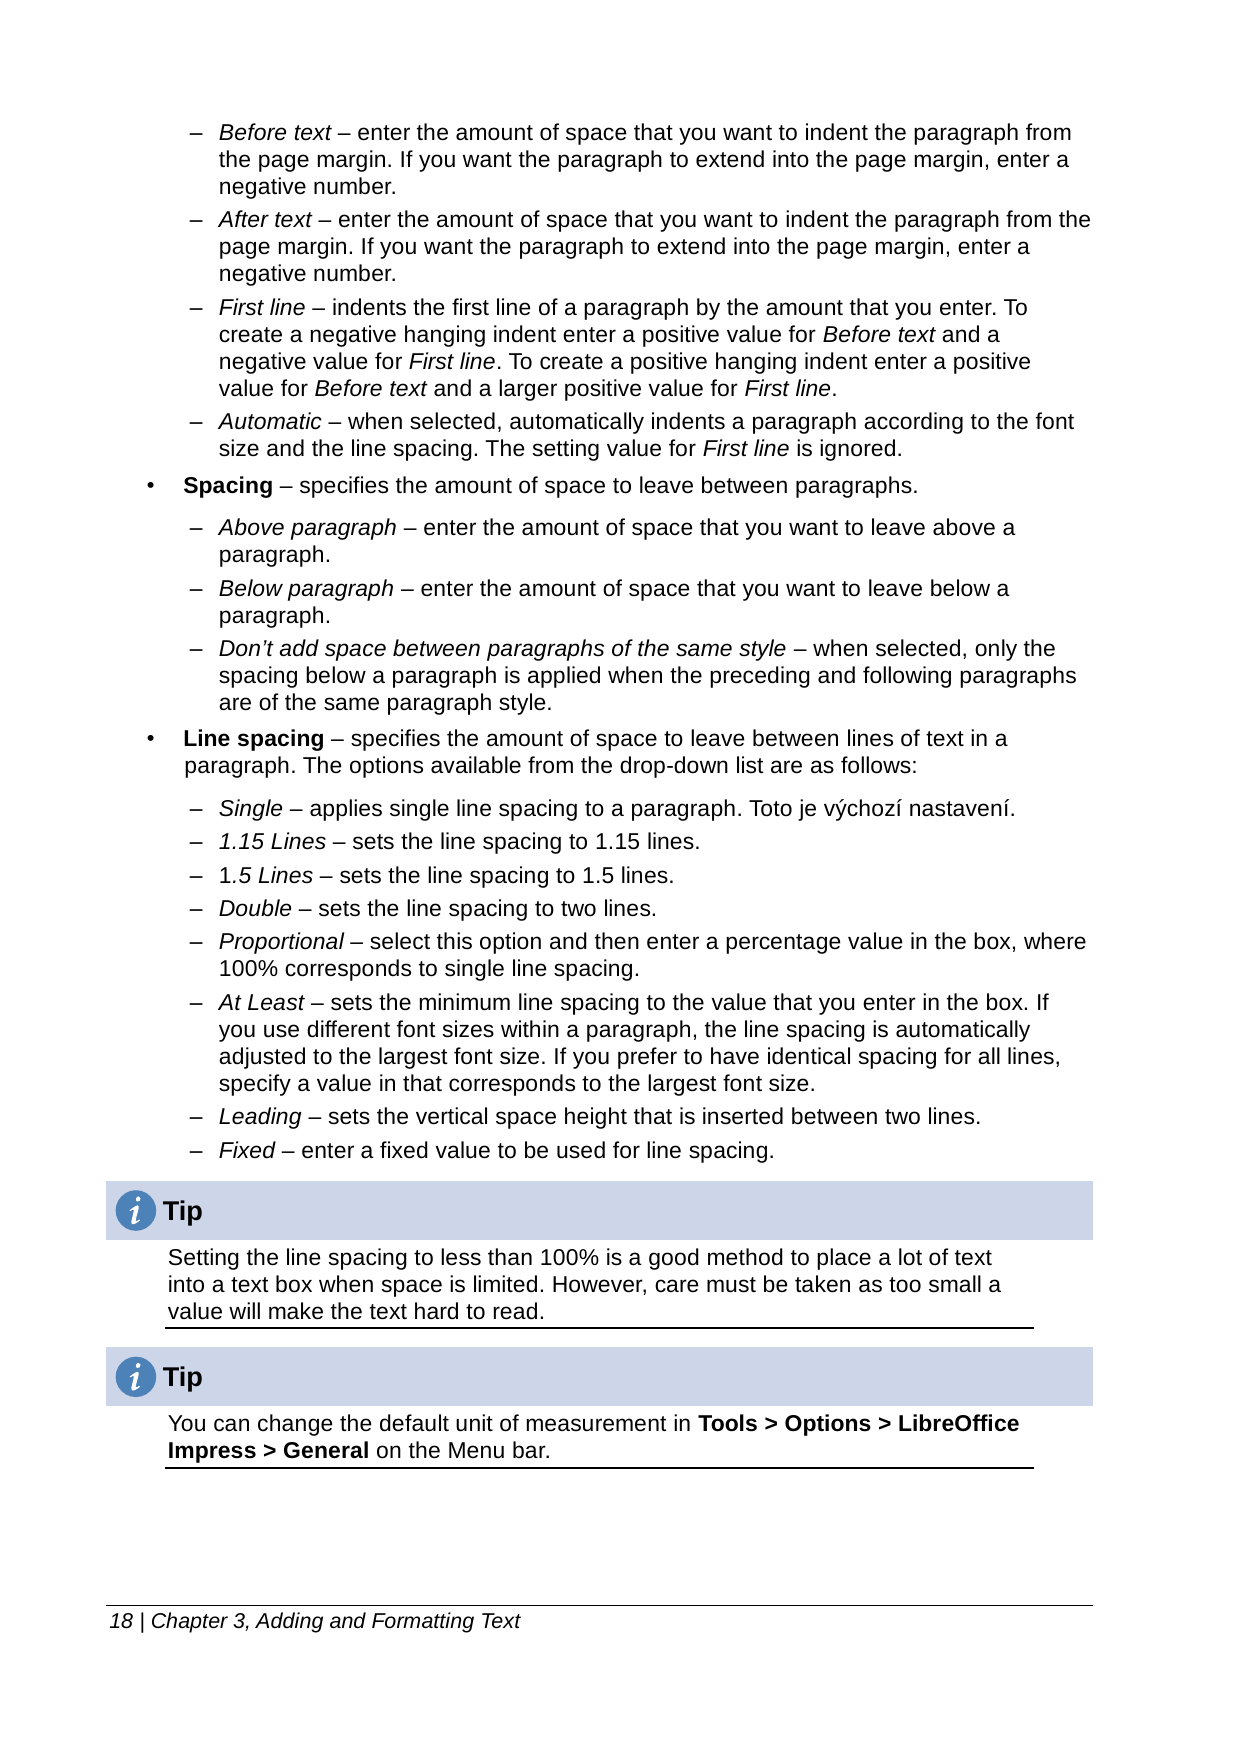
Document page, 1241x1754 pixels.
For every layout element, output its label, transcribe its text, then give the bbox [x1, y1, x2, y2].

list Proportional – select this option and then enter a percentage value in the box, where 100% corresponds to single line spacing. [189, 928, 1093, 982]
list Before text – enter the amount of space that you want to indent the paragraph from the page margin. If you want the paragraph to extend into the page margin, enter a negative number. [189, 118, 1093, 199]
list At Least – sets the minimum line spacing to the value that you enter in the box. If you use different font sizes within a paragraph, the line spacing is automatically adjusted to the largest font size. If you prefer to have identical spacing for all lines, specify a value in that corresponds to the largest font size. [189, 988, 1093, 1096]
list 1.15 Lines – sets the line spacing to 1.15 lines. [189, 828, 1093, 855]
list First line – indents the first line of a paragraph by the amount that you enter. To create a negative hanging indent enter a positive value for Before text and a negative value for First line. To create a positive hanging indent enter a positive value for Before text and a larger positive value for First line. [189, 293, 1093, 401]
list Leading – sets the vertical space height that is inserted between two lines. [189, 1103, 1093, 1130]
list Line spacing – specifies the amount of space to leave between lines of text in a paragraph. The options available from the drop-down list are as follows: [144, 722, 1093, 782]
list Fixed – enter a fixed value to be used for line spacing. [189, 1136, 1093, 1163]
list Double – sets the line spacing to two lines. [189, 894, 1093, 921]
subtitle Tip [106, 1181, 1093, 1240]
list 1.5 Lines – sets the line spacing to 1.5 lines. [189, 861, 1093, 888]
list After text – enter the amount of space that you want to indent the paragraph from the page margin. If you want the paragraph to extend into the page margin, enter a negative number. [189, 206, 1093, 287]
list Don’t add space between paragraphs of the same style – when selected, only the spacing below a paragraph is applied when the preceding and following paragraphs are of the same paragraph style. [189, 634, 1093, 716]
list Above paragraph – enter the amount of space that you want to leave above a paragraph. [189, 513, 1093, 568]
list Spacing – specifies the amount of space to leave between paragraphs. [144, 468, 1093, 501]
list Below paragraph – enter the amount of space that you want to leave below a paragraph. [189, 574, 1093, 628]
text Setting the line spacing to less than 100% is a good method to place a lot of text into a text box when space is limited. However, care must be taken as too small a value will make the text hard to read. [164, 1240, 1034, 1329]
list Single – applies single line spacing to a paragraph. Toto je výchozí nastavení. [189, 794, 1093, 821]
text You can change the default unit of measurement in Tools > Options > LibreOffice Impress > General on the Menu bar. [164, 1406, 1034, 1469]
subtitle Tip [106, 1347, 1093, 1406]
list Automatic – when selected, automatically indents a paragraph according to the font size and the line spacing. The setting value for First line is ignored. [189, 408, 1093, 462]
